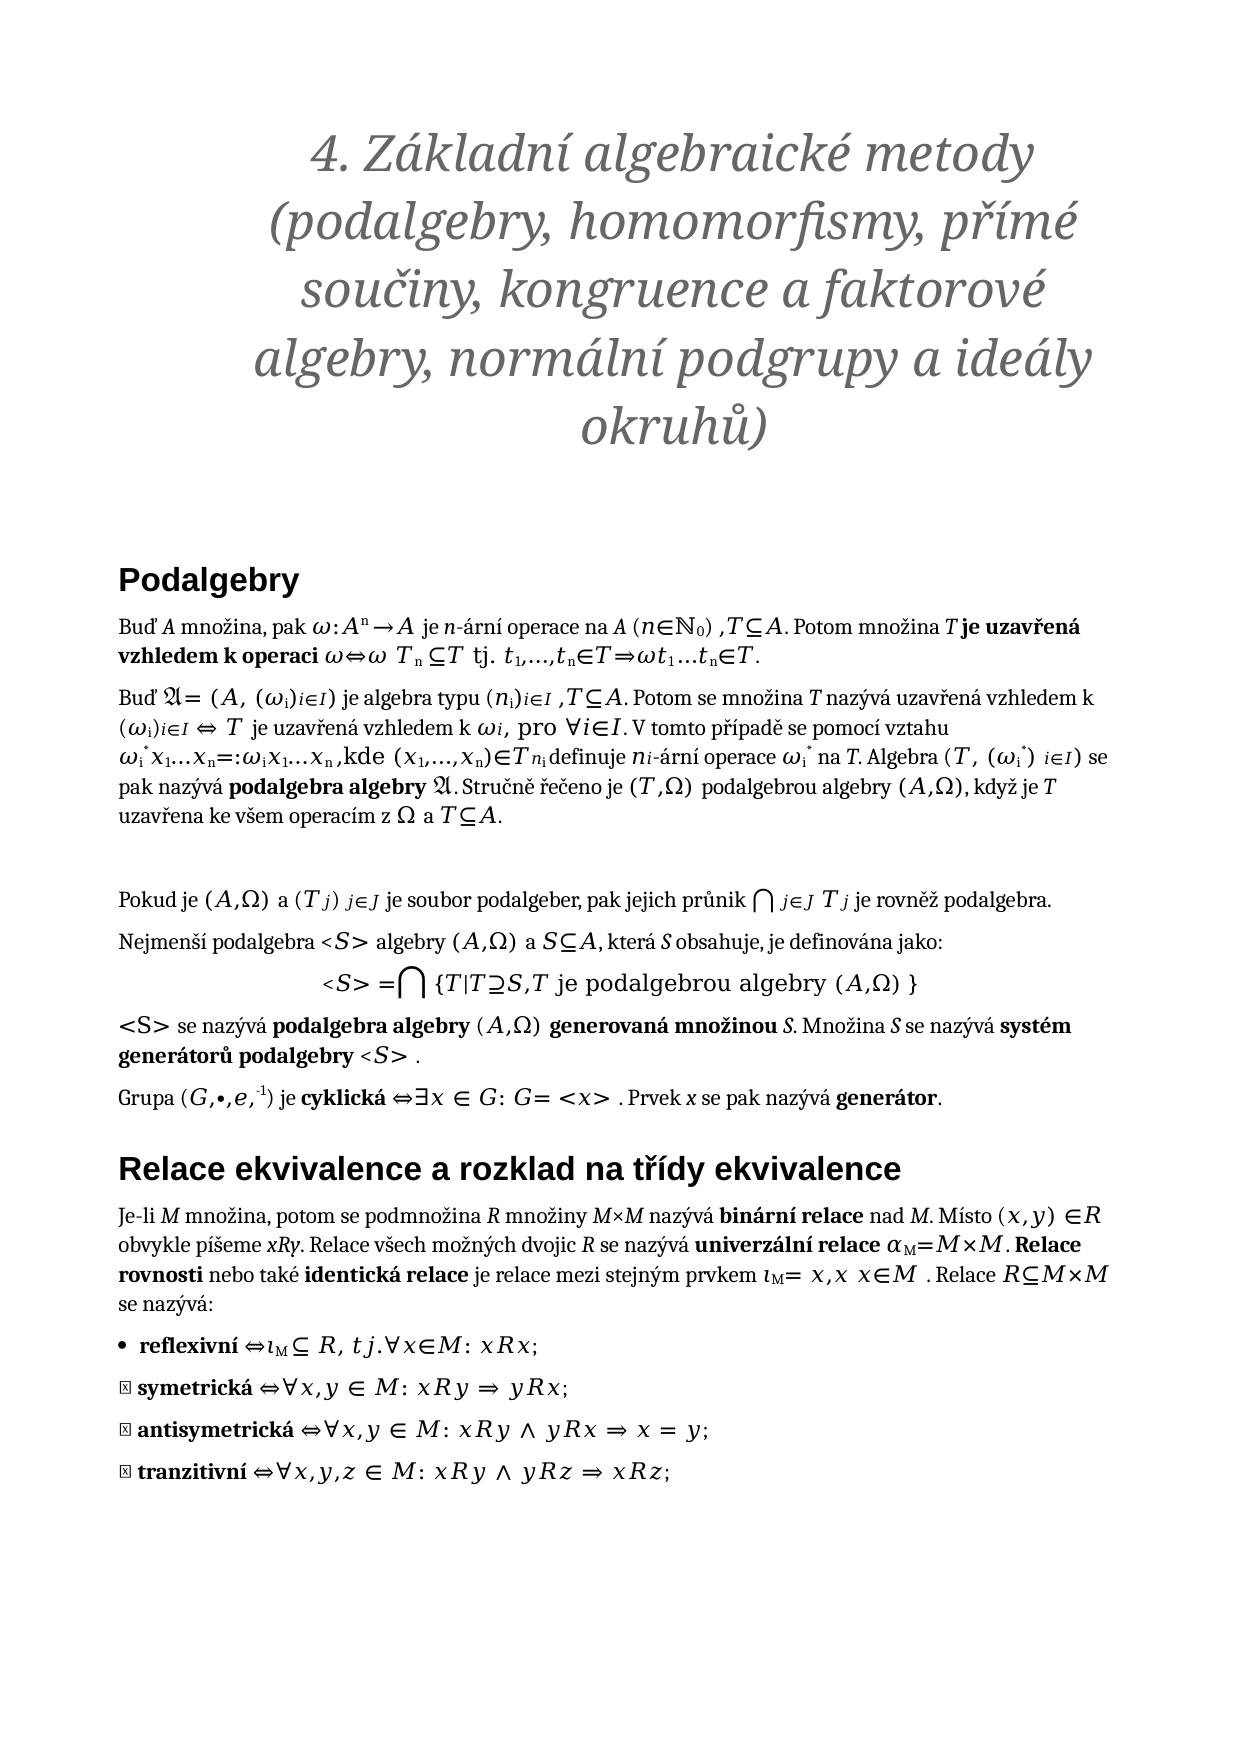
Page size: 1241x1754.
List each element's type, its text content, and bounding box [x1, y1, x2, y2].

text  symetrická ⇔∀𝑥,𝑦 ∈ 𝑀: 𝑥𝑅𝑦 ⇒ 𝑦𝑅𝑥; [118, 1372, 1122, 1401]
subtitle Podalgebry [118, 560, 1122, 598]
text <𝑆> =⋂ {𝑇|𝑇⊇𝑆,𝑇 je podalgebrou algebry (𝐴,Ω) } [419, 968, 1122, 998]
text  antisymetrická ⇔∀𝑥,𝑦 ∈ 𝑀: 𝑥𝑅𝑦 ∧ 𝑦𝑅𝑥 ⇒ 𝑥 = 𝑦; [118, 1414, 1122, 1443]
text  tranzitivní ⇔∀𝑥,𝑦,𝑧 ∈ 𝑀: 𝑥𝑅𝑦 ∧ 𝑦𝑅𝑧 ⇒ 𝑥𝑅𝑧; [118, 1456, 1122, 1485]
subtitle Relace ekvivalence a rozklad na třídy ekvivalence [118, 1148, 1122, 1187]
text Pokud je (𝐴,Ω) a (𝑇𝑗) 𝑗∈𝐽 je soubor podalgeber, pak jejich průnik ⋂ 𝑗∈𝐽 𝑇𝑗 je rovněž podalgebra. [118, 884, 1122, 914]
text  reflexivní ⇔𝜄M ⊆ 𝑅, 𝑡𝑗.∀𝑥∈𝑀: 𝑥𝑅𝑥; [118, 1330, 1122, 1359]
text Nejmenší podalgebra <𝑆> algebry (𝐴,Ω) a 𝑆⊆𝐴, která S obsahuje, je definována jako: [118, 926, 1122, 956]
text Je-li M množina, potom se podmnožina R množiny M×M nazývá binární relace nad M. Místo (𝑥,𝑦) ∈𝑅 obvykle píšeme xRy. Relace všech možných dvojic R se nazývá univerzální relace 𝛼M=𝑀×𝑀. Relace rovnosti nebo také identická relace je relace mezi stejným prvkem 𝜄M= 𝑥,𝑥 𝑥∈𝑀 . Relace 𝑅⊆𝑀×𝑀 se nazývá: [118, 1199, 1122, 1317]
text <𝑆> =⋂ {𝑇|𝑇⊇𝑆,𝑇 je podalgebrou algebry (𝐴,Ω) } [118, 968, 404, 998]
text <S> se nazývá podalgebra algebry (𝐴,Ω) generovaná množinou S. Množina S se nazývá systém generátorů podalgebry <𝑆> . [118, 1010, 1122, 1069]
text Grupa (𝐺,∙,𝑒,-1) je cyklická ⇔∃𝑥 ∈ 𝐺: 𝐺= <𝑥> . Prvek x se pak nazývá generátor. [118, 1082, 1122, 1111]
list 4. Základní algebraické metody (podalgebry, homomorfismy, přímé součiny, kongruence a faktorové algebry, normální podgrupy a ideály okruhů) [193, 118, 1122, 459]
text Buď A množina, pak 𝜔:𝐴n →𝐴 je n-ární operace na A (𝑛∈ℕ0) ,𝑇⊆𝐴. Potom množina T je uzavřená vzhledem k operaci 𝜔⇔𝜔 𝑇n ⊆𝑇 tj. 𝑡1,…,𝑡n∈𝑇⇒𝜔𝑡1 …𝑡n∈𝑇. [118, 611, 1122, 670]
text Buď 𝔄= (𝐴, (𝜔i)𝑖∈𝐼) je algebra typu (𝑛i)𝑖∈𝐼 ,𝑇⊆𝐴. Potom se množina T nazývá uzavřená vzhledem k (𝜔i)𝑖∈𝐼 ⇔ 𝑇 je uzavřená vzhledem k 𝜔𝑖, pro ∀𝑖∈𝐼. V tomto případě se pomocí vztahu 𝜔i*𝑥1…𝑥n=:𝜔i𝑥1…𝑥n ,kde (𝑥1,…,𝑥n)∈𝑇𝑛i definuje 𝑛𝑖-ární operace 𝜔i* na T. Algebra (𝑇, (𝜔i*) 𝑖∈𝐼) se pak nazývá podalgebra algebry 𝔄. Stručně řečeno je (𝑇,Ω) podalgebrou algebry (𝐴,Ω), když je T uzavřena ke všem operacím z Ω a 𝑇⊆𝐴. [118, 682, 1122, 830]
